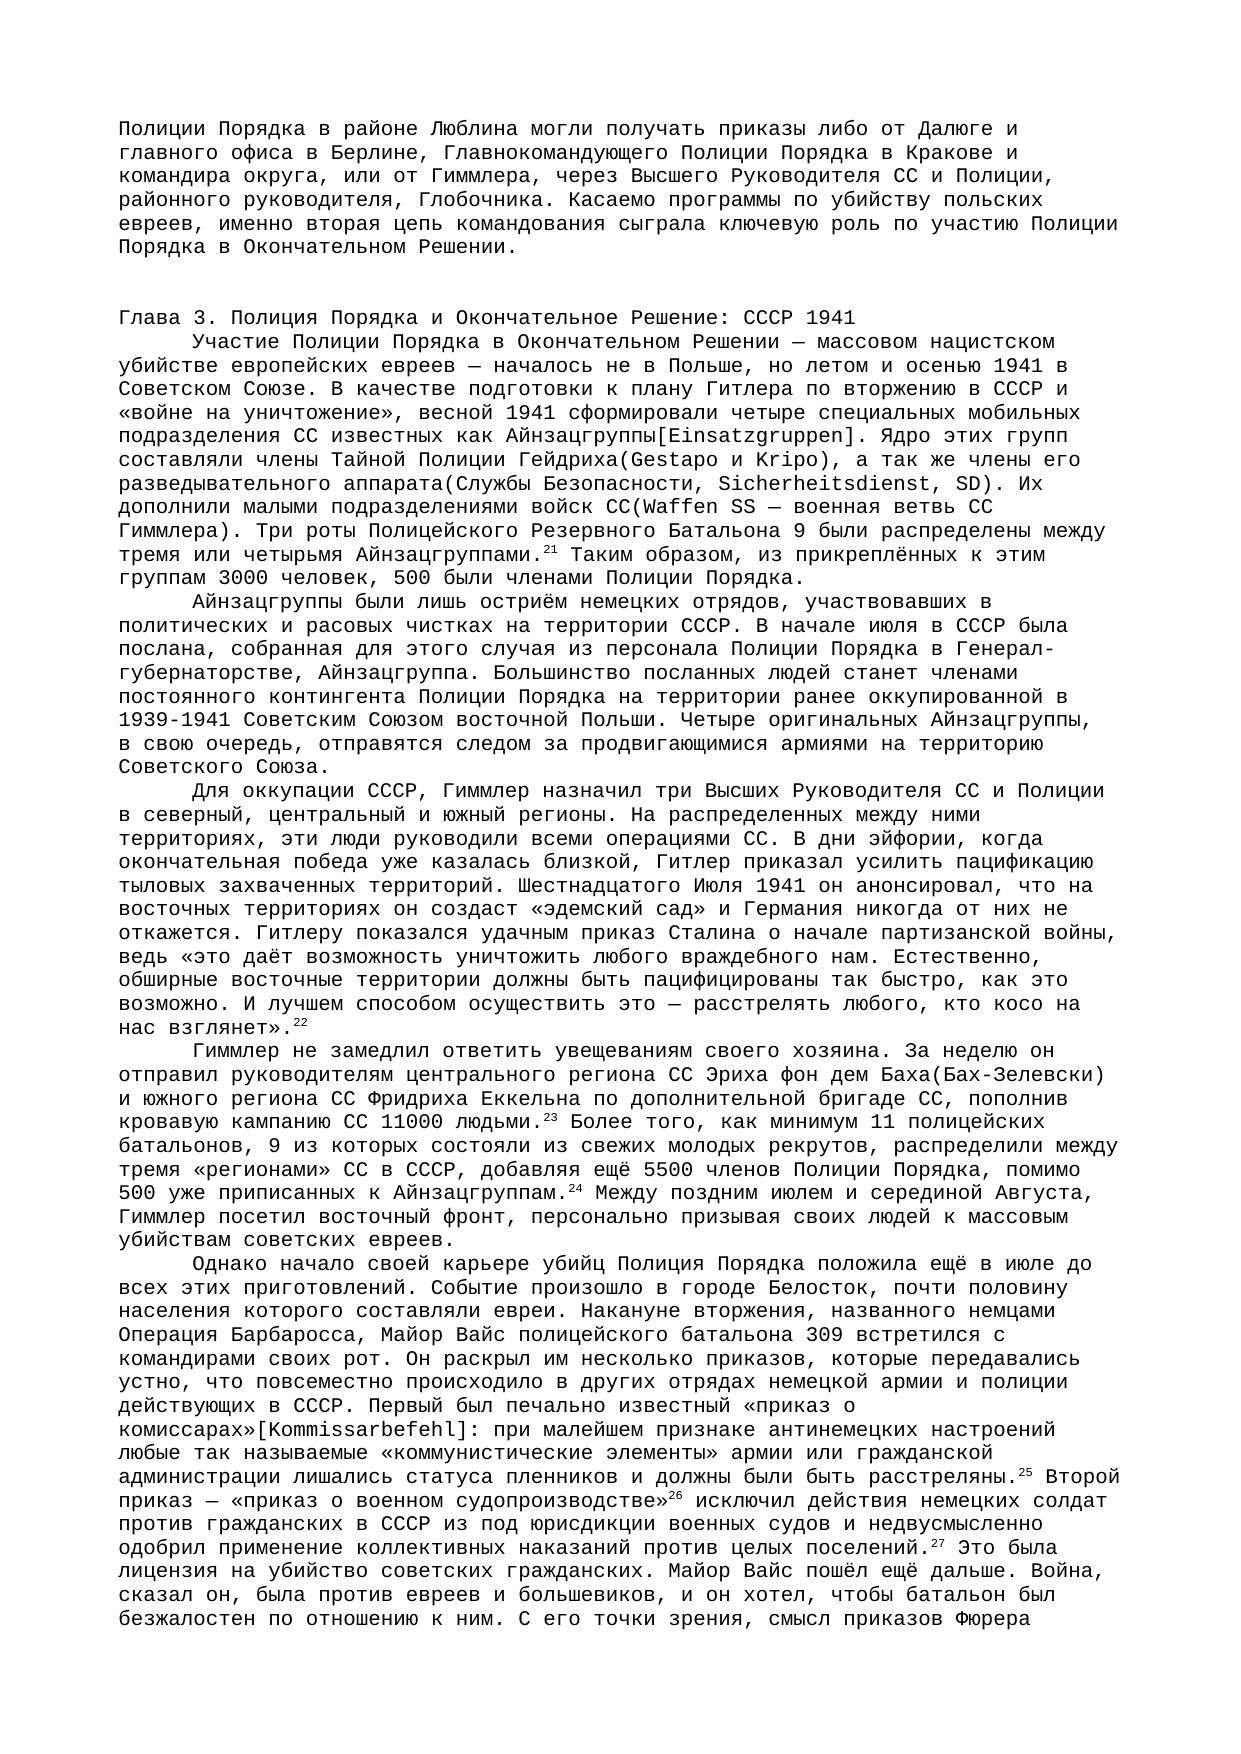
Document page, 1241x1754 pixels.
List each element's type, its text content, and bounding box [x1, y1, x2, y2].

text Гиммлер не замедлил ответить увещеваниям своего хозяина. За неделю он отправил руководителям центрального региона СС Эриха фон дем Баха(Бах-Зелевски) и южного региона СС Фридриха Еккельна по дополнительной бригаде СС, пополнив кровавую кампанию СС 11000 людьми. Более того, как минимум 11 полицейских батальонов, 9 из которых состояли из свежих молодых рекрутов, распределили между тремя «регионами» СС в СССР, добавляя ещё 5500 членов Полиции Порядка, помимо 500 уже приписанных к Айнзацгруппам. Между поздним июлем и серединой Августа, Гиммлер посетил восточный фронт, персонально призывая своих людей к массовым убийствам советских евреев. [118, 1040, 1122, 1253]
text Айнзацгруппы были лишь остриём немецких отрядов, участвовавших в политических и расовых чистках на территории СССР. В начале июля в СССР была послана, собранная для этого случая из персонала Полиции Порядка в Генерал-губернаторстве, Айнзацгруппа. Большинство посланных людей станет членами постоянного контингента Полиции Порядка на территории ранее оккупированной в 1939-1941 Советским Союзом восточной Польши. Четыре оригинальных Айнзацгруппы, в свою очередь, отправятся следом за продвигающимися армиями на территорию Советского Союза. [118, 591, 1122, 780]
text Участие Полиции Порядка в Окончательном Решении — массовом нацистском убийстве европейских евреев — началось не в Польше, но летом и осенью 1941 в Советском Союзе. В качестве подготовки к плану Гитлера по вторжению в СССР и «войне на уничтожение», весной 1941 сформировали четыре специальных мобильных подразделения СС известных как Айнзацгруппы[Einsatzgruppen]. Ядро этих групп составляли члены Тайной Полиции Гейдриха(Gestapo и Kripo), а так же члены его разведывательного аппарата(Службы Безопасности, Sicherheitsdienst, SD). Их дополнили малыми подразделениями войск СС(Waffen SS — военная ветвь СС Гиммлера). Три роты Полицейского Резервного Батальона 9 были распределены между тремя или четырьмя Айнзацгруппами. Таким образом, из прикреплённых к этим группам 3000 человек, 500 были членами Полиции Порядка. [118, 331, 1122, 591]
text Однако начало своей карьере убийц Полиция Порядка положила ещё в июле до всех этих приготовлений. Событие произошло в городе Белосток, почти половину населения которого составляли евреи. Накануне вторжения, названного немцами Операция Барбаросса, Майор Вайс полицейского батальона 309 встретился с командирами своих рот. Он раскрыл им несколько приказов, которые передавались устно, что повсеместно происходило в других отрядах немецкой армии и полиции действующих в СССР. Первый был печально известный «приказ о комиссарах»[Kommissarbefehl]: при малейшем признаке антинемецких настроений любые так называемые «коммунистические элементы» армии или гражданской администрации лишались статуса пленников и должны были быть расстреляны. Второй приказ — «приказ о военном судопроизводстве» исключил действия немецких солдат против гражданских в СССР из под юрисдикции военных судов и недвусмысленно одобрил применение коллективных наказаний против целых поселений. Это была лицензия на убийство советских гражданских. Майор Вайс пошёл ещё дальше. Война, сказал он, была против евреев и большевиков, и он хотел, чтобы батальон был безжалостен по отношению к ним. С его точки зрения, смысл приказов Фюрера [118, 1253, 1122, 1631]
text Глава 3. Полиция Порядка и Окончательное Решение: СССР 1941 [118, 307, 1122, 331]
text Для оккупации СССР, Гиммлер назначил три Высших Руководителя СС и Полиции в северный, центральный и южный регионы. На распределенных между ними территориях, эти люди руководили всеми операциями СС. В дни эйфории, когда окончательная победа уже казалась близкой, Гитлер приказал усилить пацификацию тыловых захваченных территорий. Шестнадцатого Июля 1941 он анонсировал, что на восточных территориях он создаст «эдемский сад» и Германия никогда от них не откажется. Гитлеру показался удачным приказ Сталина о начале партизанской войны, ведь «это даёт возможность уничтожить любого враждебного нам. Естественно, обширные восточные территории должны быть пацифицированы так быстро, как это возможно. И лучшем способом осуществить это — расстрелять любого, кто косо на нас взглянет». [118, 780, 1122, 1040]
text Полиции Порядка в районе Люблина могли получать приказы либо от Далюге и главного офиса в Берлине, Главнокомандующего Полиции Порядка в Кракове и командира округа, или от Гиммлера, через Высшего Руководителя СС и Полиции, районного руководителя, Глобочника. Касаемо программы по убийству польских евреев, именно вторая цепь командования сыграла ключевую роль по участию Полиции Порядка в Окончательном Решении. [118, 118, 1122, 260]
